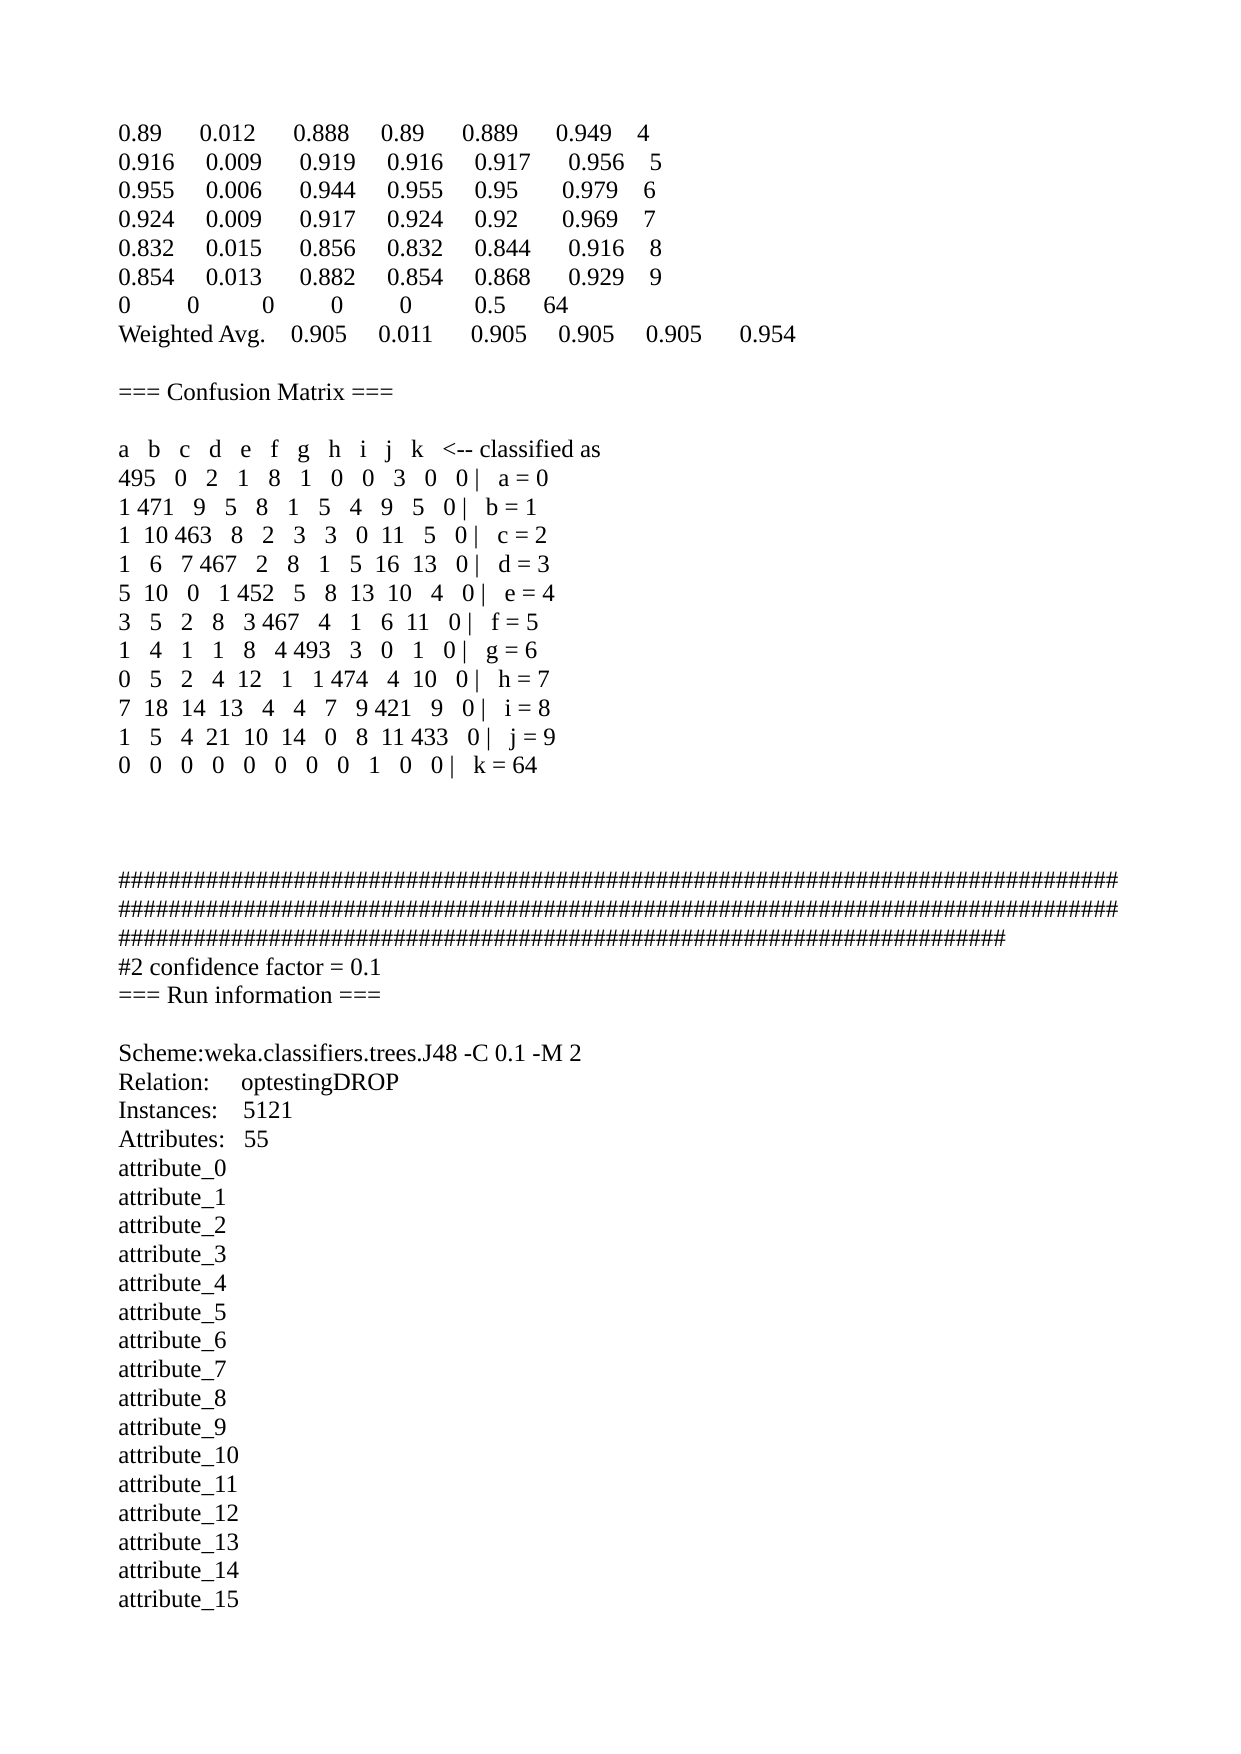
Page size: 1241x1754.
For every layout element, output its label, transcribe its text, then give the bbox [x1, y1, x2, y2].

text attribute_4 [118, 1268, 1122, 1297]
text 0.916 0.009 0.919 0.916 0.917 0.956 5 [118, 147, 1122, 176]
text attribute_2 [118, 1211, 1122, 1239]
text a b c d e f g h i j k <-- classified as [118, 434, 1122, 463]
text attribute_14 [118, 1556, 1122, 1584]
text 1 4 1 1 8 4 493 3 0 1 0 | g = 6 [118, 636, 1122, 664]
text attribute_1 [118, 1182, 1122, 1211]
text attribute_0 [118, 1153, 1122, 1182]
text attribute_13 [118, 1527, 1122, 1556]
text 0.955 0.006 0.944 0.955 0.95 0.979 6 [118, 176, 1122, 204]
text attribute_8 [118, 1383, 1122, 1412]
text 495 0 2 1 8 1 0 0 3 0 0 | a = 0 [118, 463, 1122, 492]
text === Confusion Matrix === [118, 377, 1122, 406]
text 5 10 0 1 452 5 8 13 10 4 0 | e = 4 [118, 578, 1122, 607]
text attribute_3 [118, 1239, 1122, 1268]
text 0.854 0.013 0.882 0.854 0.868 0.929 9 [118, 262, 1122, 291]
text attribute_6 [118, 1326, 1122, 1354]
text Weighted Avg. 0.905 0.011 0.905 0.905 0.905 0.954 [118, 319, 1122, 348]
text === Run information === [118, 981, 1122, 1009]
text Scheme:weka.classifiers.trees.J48 -C 0.1 -M 2 [118, 1038, 1122, 1067]
text 0.832 0.015 0.856 0.832 0.844 0.916 8 [118, 233, 1122, 262]
text 0 0 0 0 0 0.5 64 [118, 291, 1122, 319]
text attribute_15 [118, 1584, 1122, 1613]
text Relation: optestingDROP [118, 1067, 1122, 1096]
text Instances: 5121 [118, 1096, 1122, 1124]
text attribute_12 [118, 1498, 1122, 1527]
text 1 6 7 467 2 8 1 5 16 13 0 | d = 3 [118, 549, 1122, 578]
text attribute_7 [118, 1354, 1122, 1383]
text attribute_5 [118, 1297, 1122, 1326]
text #2 confidence factor = 0.1 [118, 952, 1122, 981]
text attribute_11 [118, 1469, 1122, 1498]
text 0.924 0.009 0.917 0.924 0.92 0.969 7 [118, 204, 1122, 233]
text 1 5 4 21 10 14 0 8 11 433 0 | j = 9 [118, 722, 1122, 751]
text attribute_10 [118, 1441, 1122, 1469]
text 7 18 14 13 4 4 7 9 421 9 0 | i = 8 [118, 693, 1122, 722]
text 1 471 9 5 8 1 5 4 9 5 0 | b = 1 [118, 492, 1122, 521]
text 0.89 0.012 0.888 0.89 0.889 0.949 4 [118, 118, 1122, 147]
text 0 5 2 4 12 1 1 474 4 10 0 | h = 7 [118, 664, 1122, 693]
text 3 5 2 8 3 467 4 1 6 11 0 | f = 5 [118, 607, 1122, 636]
text ####################################################################################################################################################################################################################################### [118, 866, 1122, 952]
text 0 0 0 0 0 0 0 0 1 0 0 | k = 64 [118, 751, 1122, 779]
text 1 10 463 8 2 3 3 0 11 5 0 | c = 2 [118, 521, 1122, 549]
text attribute_9 [118, 1412, 1122, 1441]
text Attributes: 55 [118, 1124, 1122, 1153]
